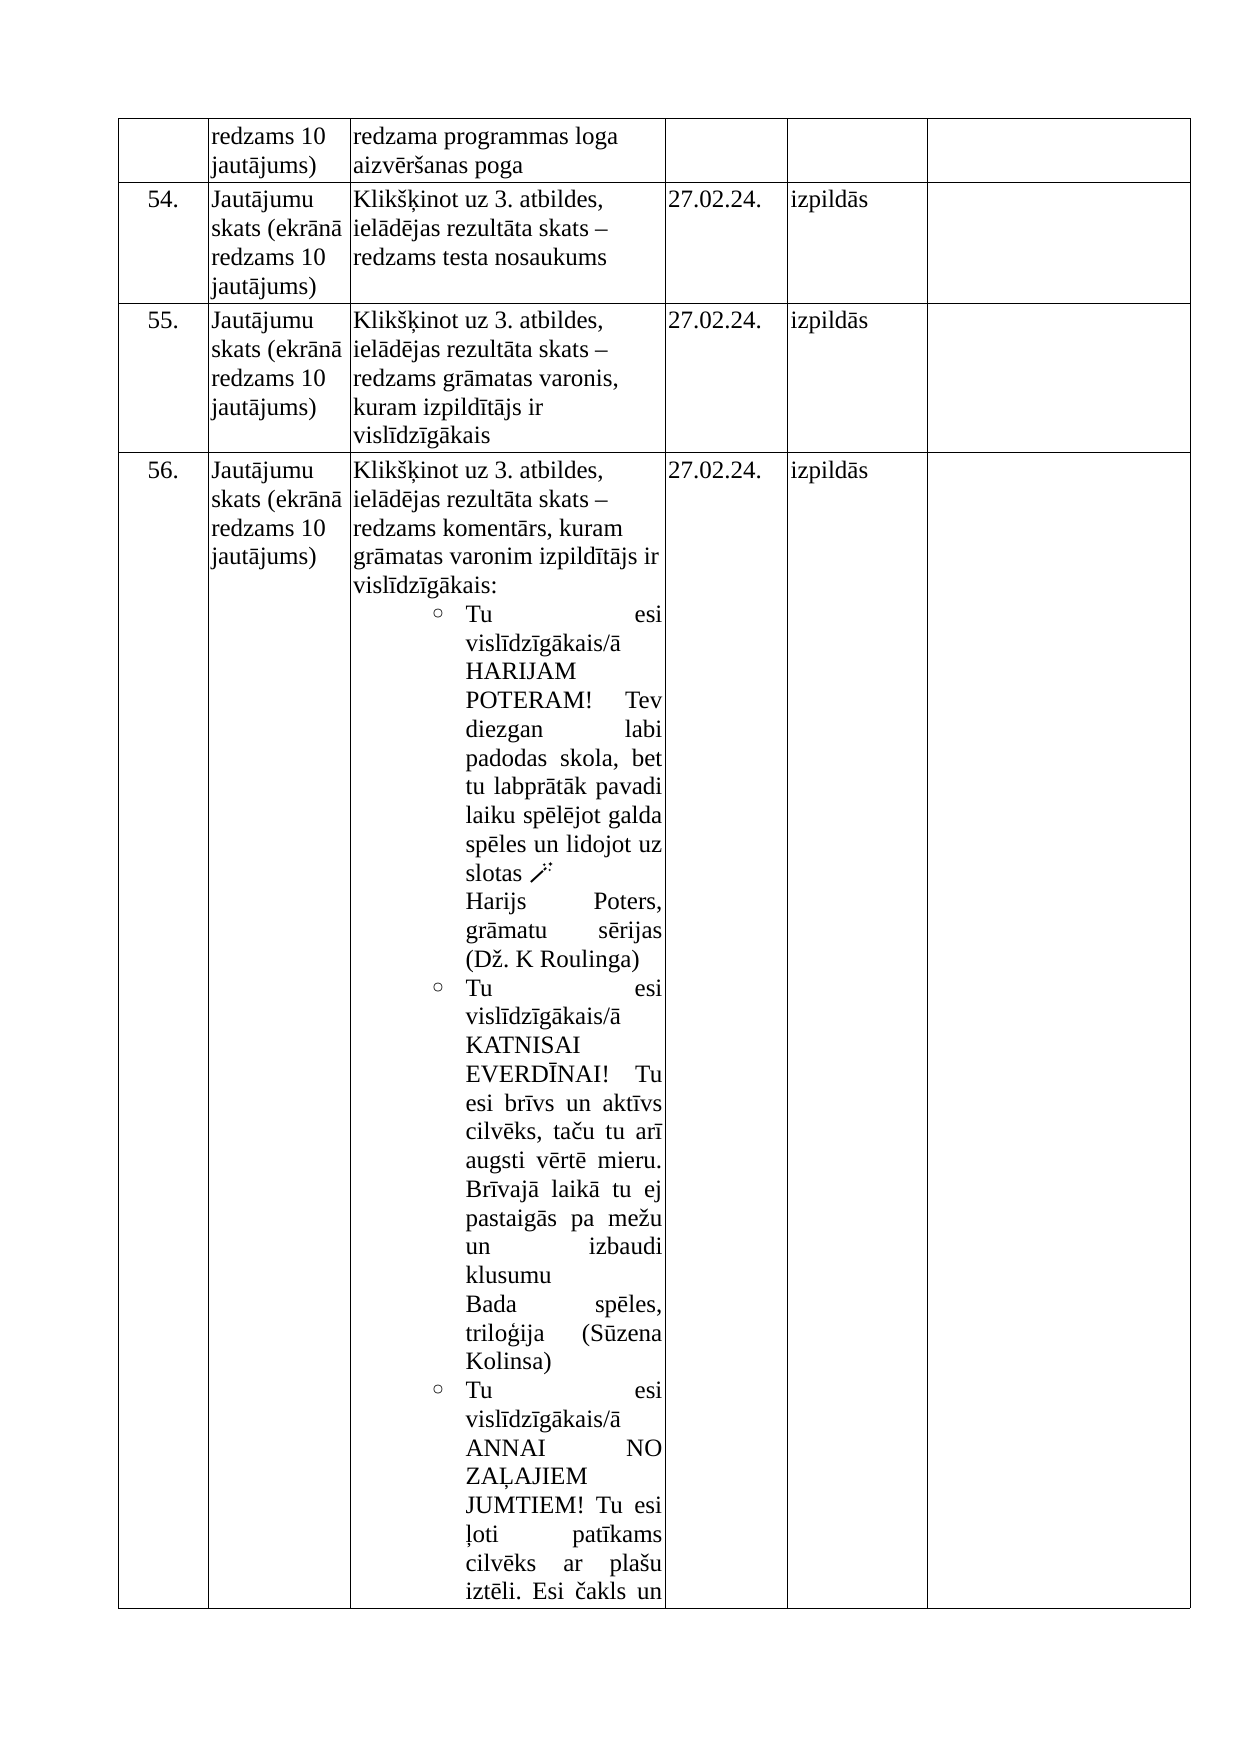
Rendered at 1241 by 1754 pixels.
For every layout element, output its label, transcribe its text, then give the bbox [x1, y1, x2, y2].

table_cell 56. [119, 453, 208, 1608]
table_cell [928, 304, 1190, 452]
table_cell [666, 119, 787, 182]
table_cell [928, 183, 1190, 302]
table_cell 27.02.24. [666, 304, 787, 452]
table_cell Klikšķinot uz 3. atbildes, ielādējas rezultāta skats – redzams testa nosaukums [351, 183, 665, 302]
table_cell 27.02.24. [666, 453, 787, 1608]
table_cell Jautājumu skats (ekrānā redzams 10 jautājums) [209, 453, 350, 1608]
table_cell redzams 10 jautājums) [209, 119, 350, 182]
table_cell izpildās [788, 453, 927, 1608]
table_cell 27.02.24. [666, 183, 787, 302]
table_cell 54. [119, 183, 208, 302]
table_cell [928, 453, 1190, 1608]
table_cell izpildās [788, 304, 927, 452]
table_cell [928, 119, 1190, 182]
table_cell [119, 119, 208, 182]
table_cell Klikšķinot uz 3. atbildes, ielādējas rezultāta skats – redzams komentārs, kuram grāmatas varonim izpildītājs ir vislīdzīgākais: Tu esi vislīdzīgākais/ā HARIJAM POTERAM! Tev diezgan labi padodas skola, bet tu labprātāk pavadi laiku spēlējot galda spēles un lidojot uz slotas 🪄 Harijs Poters, grāmatu sērijas (Dž. K Roulinga) Tu esi vislīdzīgākais/ā KATNISAI EVERDĪNAI! Tu esi brīvs un aktīvs cilvēks, taču tu arī augsti vērtē mieru. Brīvajā laikā tu ej pastaigās pa mežu un izbaudi klusumu 🏹 Bada spēles, triloģija (Sūzena Kolinsa) Tu esi vislīdzīgākais/ā ANNAI NO ZAĻAJIEM JUMTIEM! Tu esi ļoti patīkams cilvēks ar plašu iztēli. Esi čakls un [351, 453, 665, 1608]
table_cell Jautājumu skats (ekrānā redzams 10 jautājums) [209, 304, 350, 452]
table_cell 55. [119, 304, 208, 452]
table_cell izpildās [788, 183, 927, 302]
table_cell Jautājumu skats (ekrānā redzams 10 jautājums) [209, 183, 350, 302]
table_cell Klikšķinot uz 3. atbildes, ielādējas rezultāta skats – redzams grāmatas varonis, kuram izpildītājs ir vislīdzīgākais [351, 304, 665, 452]
table_cell - redzama programmas loga aizvēršanas poga [351, 119, 665, 182]
table_cell [788, 119, 927, 182]
